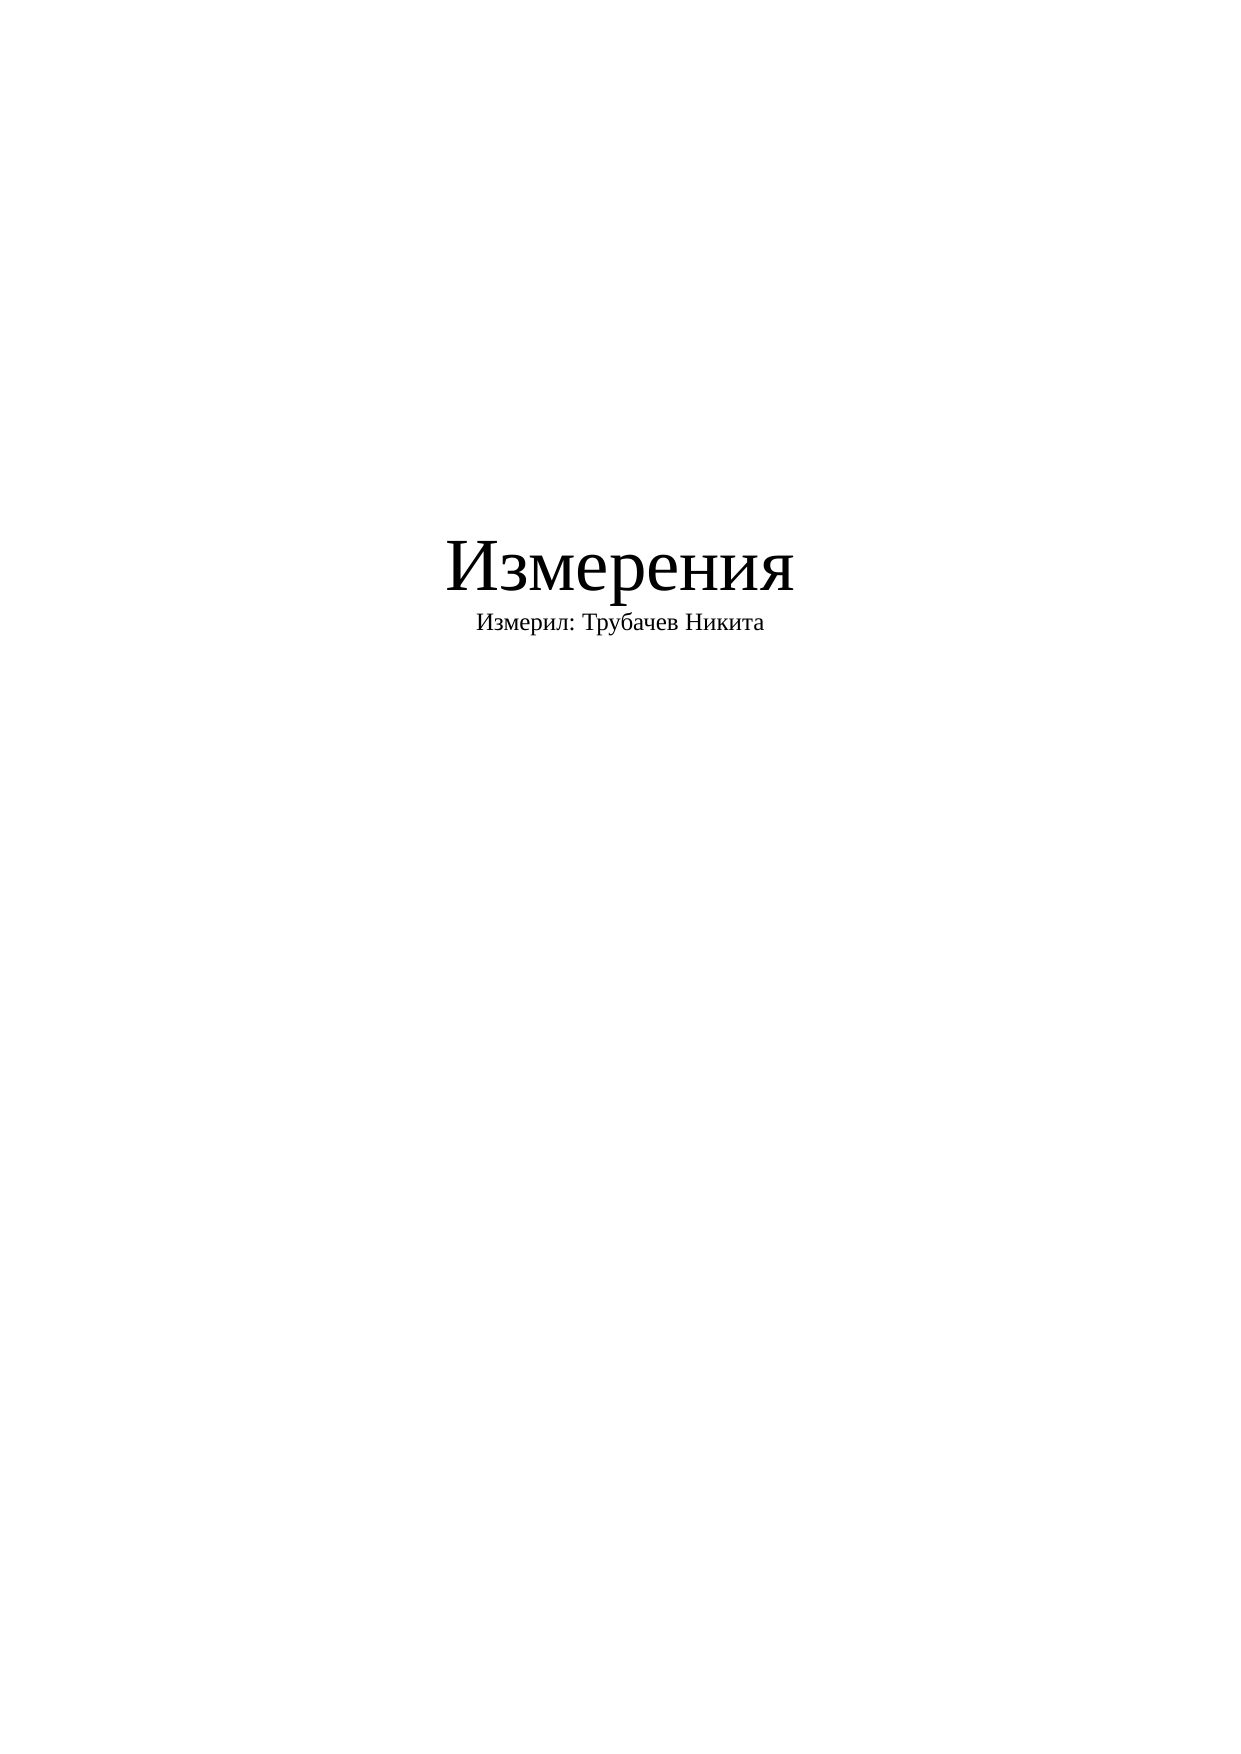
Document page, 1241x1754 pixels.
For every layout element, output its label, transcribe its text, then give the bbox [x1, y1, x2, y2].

text Измерения [118, 521, 1122, 607]
text Измерил: Трубачев Никита [118, 607, 1122, 636]
